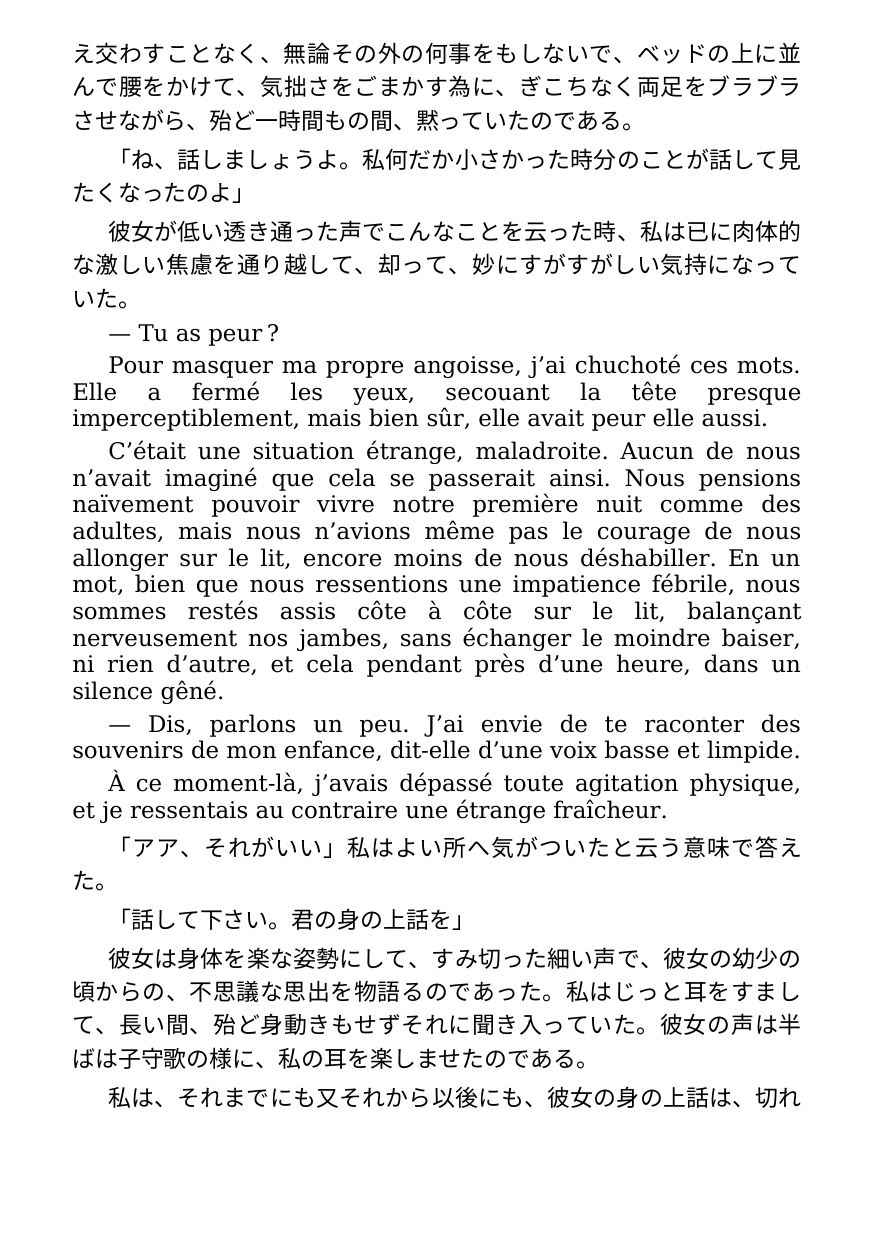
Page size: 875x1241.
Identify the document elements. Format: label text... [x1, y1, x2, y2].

text — Tu as peur ? [72, 320, 802, 346]
text 「アア、それがいい」私はよい所へ気がついたと云う意味で答えた。 [72, 829, 802, 896]
text À ce moment-là, j’avais dépassé toute agitation physique, et je ressentais au contraire une étrange fraîcheur. [72, 770, 802, 823]
text え交わすことなく、無論その外の何事をもしないで、ベッドの上に並んで腰をかけて、気拙さをごまかす為に、ぎこちなく両足をブラブラさせながら、殆ど一時間もの間、黙っていたのである。 [72, 36, 802, 136]
text C’était une situation étrange, maladroite. Aucun de nous n’avait imaginé que cela se passerait ainsi. Nous pensions naïvement pouvoir vivre notre première nuit comme des adultes, mais nous n’avions même pas le courage de nous allonger sur le lit, encore moins de nous déshabiller. En un mot, bien que nous ressentions une impatience fébrile, nous sommes restés assis côte à côte sur le lit, balançant nerveusement nos jambes, sans échanger le moindre baiser, ni rien d’autre, et cela pendant près d’une heure, dans un silence gêné. [72, 438, 802, 705]
text 彼女は身体を楽な姿勢にして、すみ切った細い声で、彼女の幼少の頃からの、不思議な思出を物語るのであった。私はじっと耳をすまして、長い間、殆ど身動きもせずそれに聞き入っていた。彼女の声は半ばは子守歌の様に、私の耳を楽しませたのである。 [72, 941, 802, 1074]
text — Dis, parlons un peu. J’ai envie de te raconter des souvenirs de mon enfance, dit-elle d’une voix basse et limpide. [72, 711, 802, 764]
text 彼女が低い透き通った声でこんなことを云った時、私は已に肉体的な激しい焦慮を通り越して、却って、妙にすがすがしい気持になっていた。 [72, 214, 802, 314]
text 私は、それまでにも又それから以後にも、彼女の身の上話は、切れ [72, 1080, 802, 1113]
text Pour masquer ma propre angoisse, j’ai chuchoté ces mots. Elle a fermé les yeux, secouant la tête presque imperceptiblement, mais bien sûr, elle avait peur elle aussi. [72, 352, 802, 432]
text 「ね、話しましょうよ。私何だか小さかった時分のことが話して見たくなったのよ」 [72, 142, 802, 208]
text 「話して下さい。君の身の上話を」 [72, 902, 802, 935]
